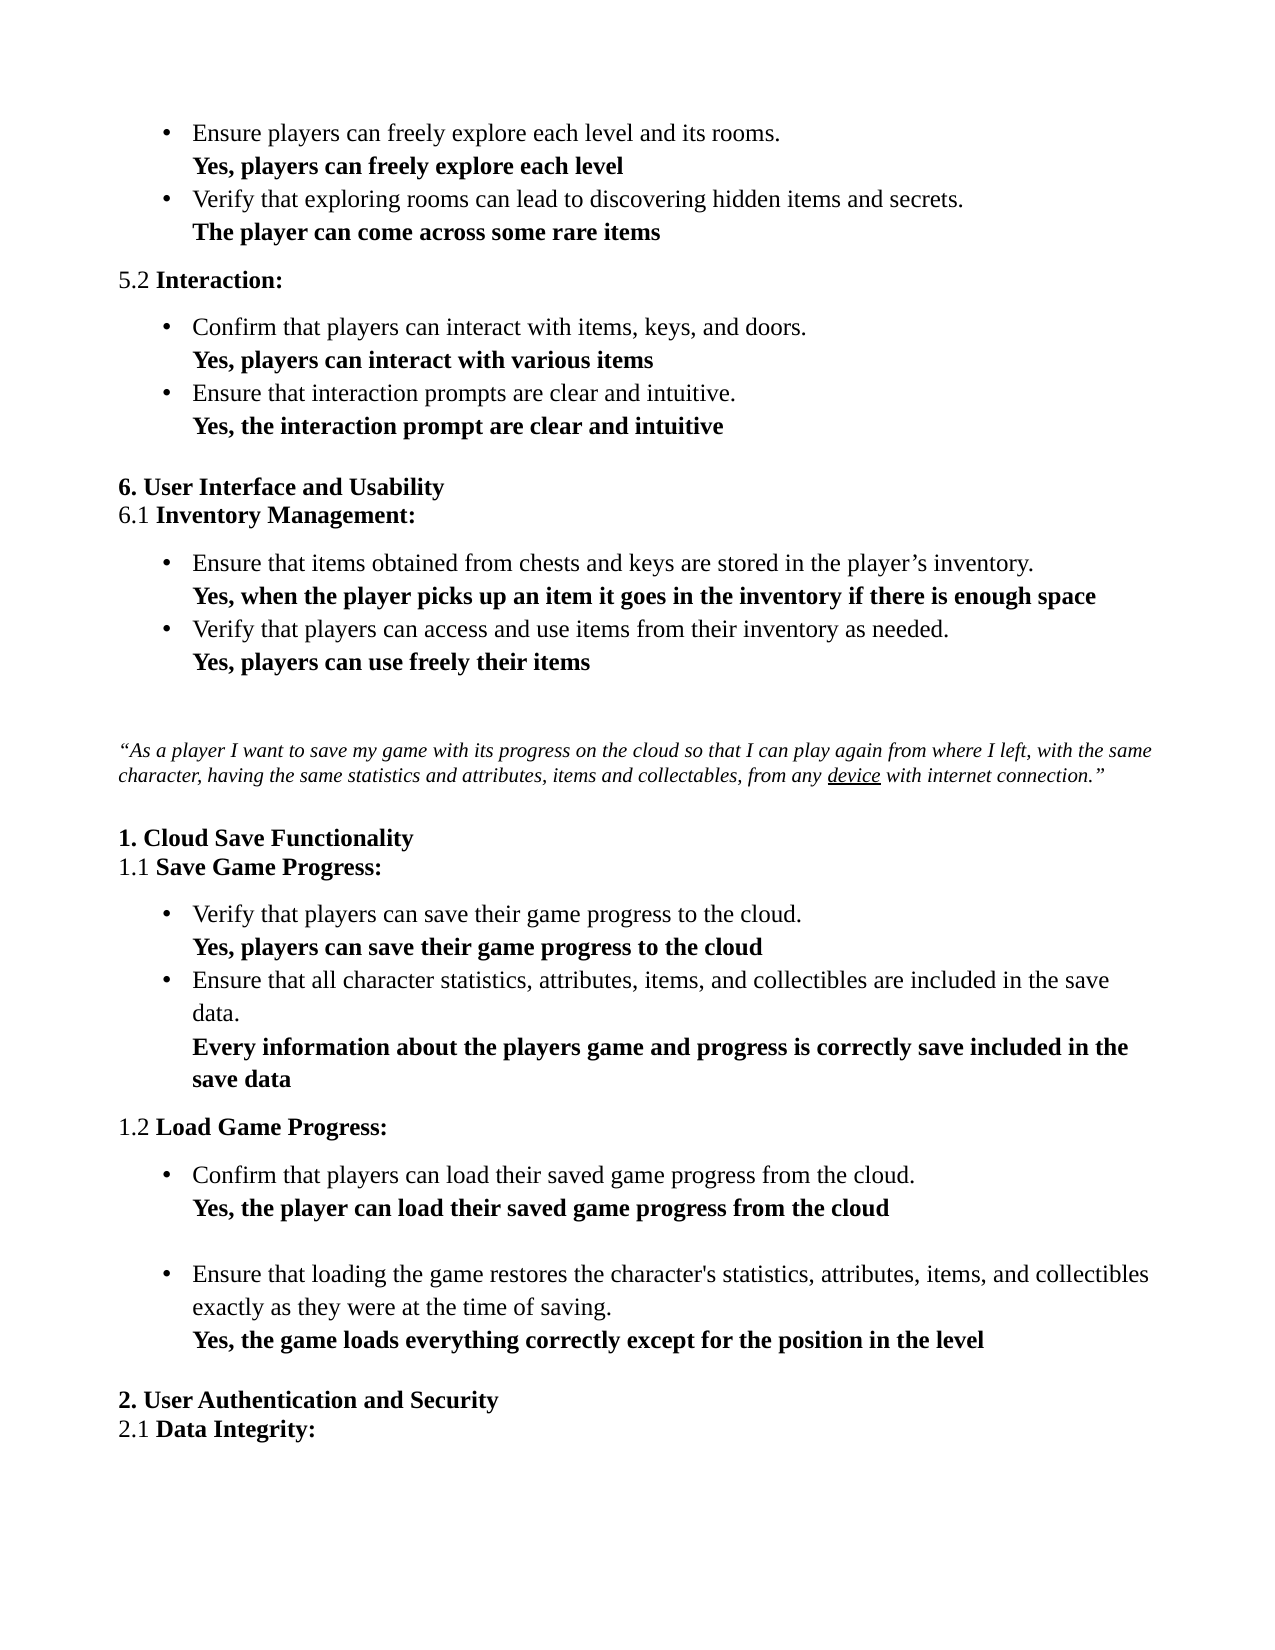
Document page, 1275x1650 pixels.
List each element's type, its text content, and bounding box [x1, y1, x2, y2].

list Confirm that players can load their saved game progress from the cloud. Yes, the player can load their saved game progress from the cloud [162, 1160, 1157, 1254]
text 1.2 Load Game Progress: [118, 1112, 1157, 1141]
list Verify that players can save their game progress to the cloud. Yes, players can save their game progress to the cloud [162, 899, 1157, 961]
list Ensure that items obtained from chests and keys are stored in the player’s inventory. Yes, when the player picks up an item it goes in the inventory if there is enough space [162, 548, 1157, 610]
subtitle 6. User Interface and Usability [118, 472, 1157, 500]
list Verify that players can access and use items from their inventory as needed. Yes, players can use freely their items [162, 614, 1157, 676]
text “As a player I want to save my game with its progress on the cloud so that I can play again from where I left, with the same character, having the same statistics and attributes, items and collectables, from any device with internet connection.” [118, 738, 1157, 787]
list Ensure that all character statistics, attributes, items, and collectibles are included in the save data. Every information about the players game and progress is correctly save included in the save data [162, 966, 1157, 1093]
list Confirm that players can interact with items, keys, and doors. Yes, players can interact with various items [162, 312, 1157, 374]
list Ensure that loading the game restores the character's statistics, attributes, items, and collectibles exactly as they were at the time of saving. Yes, the game loads everything correctly except for the position in the level [162, 1259, 1157, 1354]
subtitle 2. User Authentication and Security [118, 1385, 1157, 1414]
text 5.2 Interaction: [118, 265, 1157, 293]
list Ensure players can freely explore each level and its rooms. Yes, players can freely explore each level [162, 118, 1157, 180]
list Verify that exploring rooms can lead to discovering hidden items and secrets. The player can come across some rare items [162, 184, 1157, 246]
text 6.1 Inventory Management: [118, 500, 1157, 529]
text 1.1 Save Game Progress: [118, 852, 1157, 881]
list Ensure that interaction prompts are clear and intuitive. Yes, the interaction prompt are clear and intuitive [162, 378, 1157, 440]
text 2.1 Data Integrity: [118, 1414, 1157, 1442]
subtitle 1. Cloud Save Functionality [118, 823, 1157, 852]
